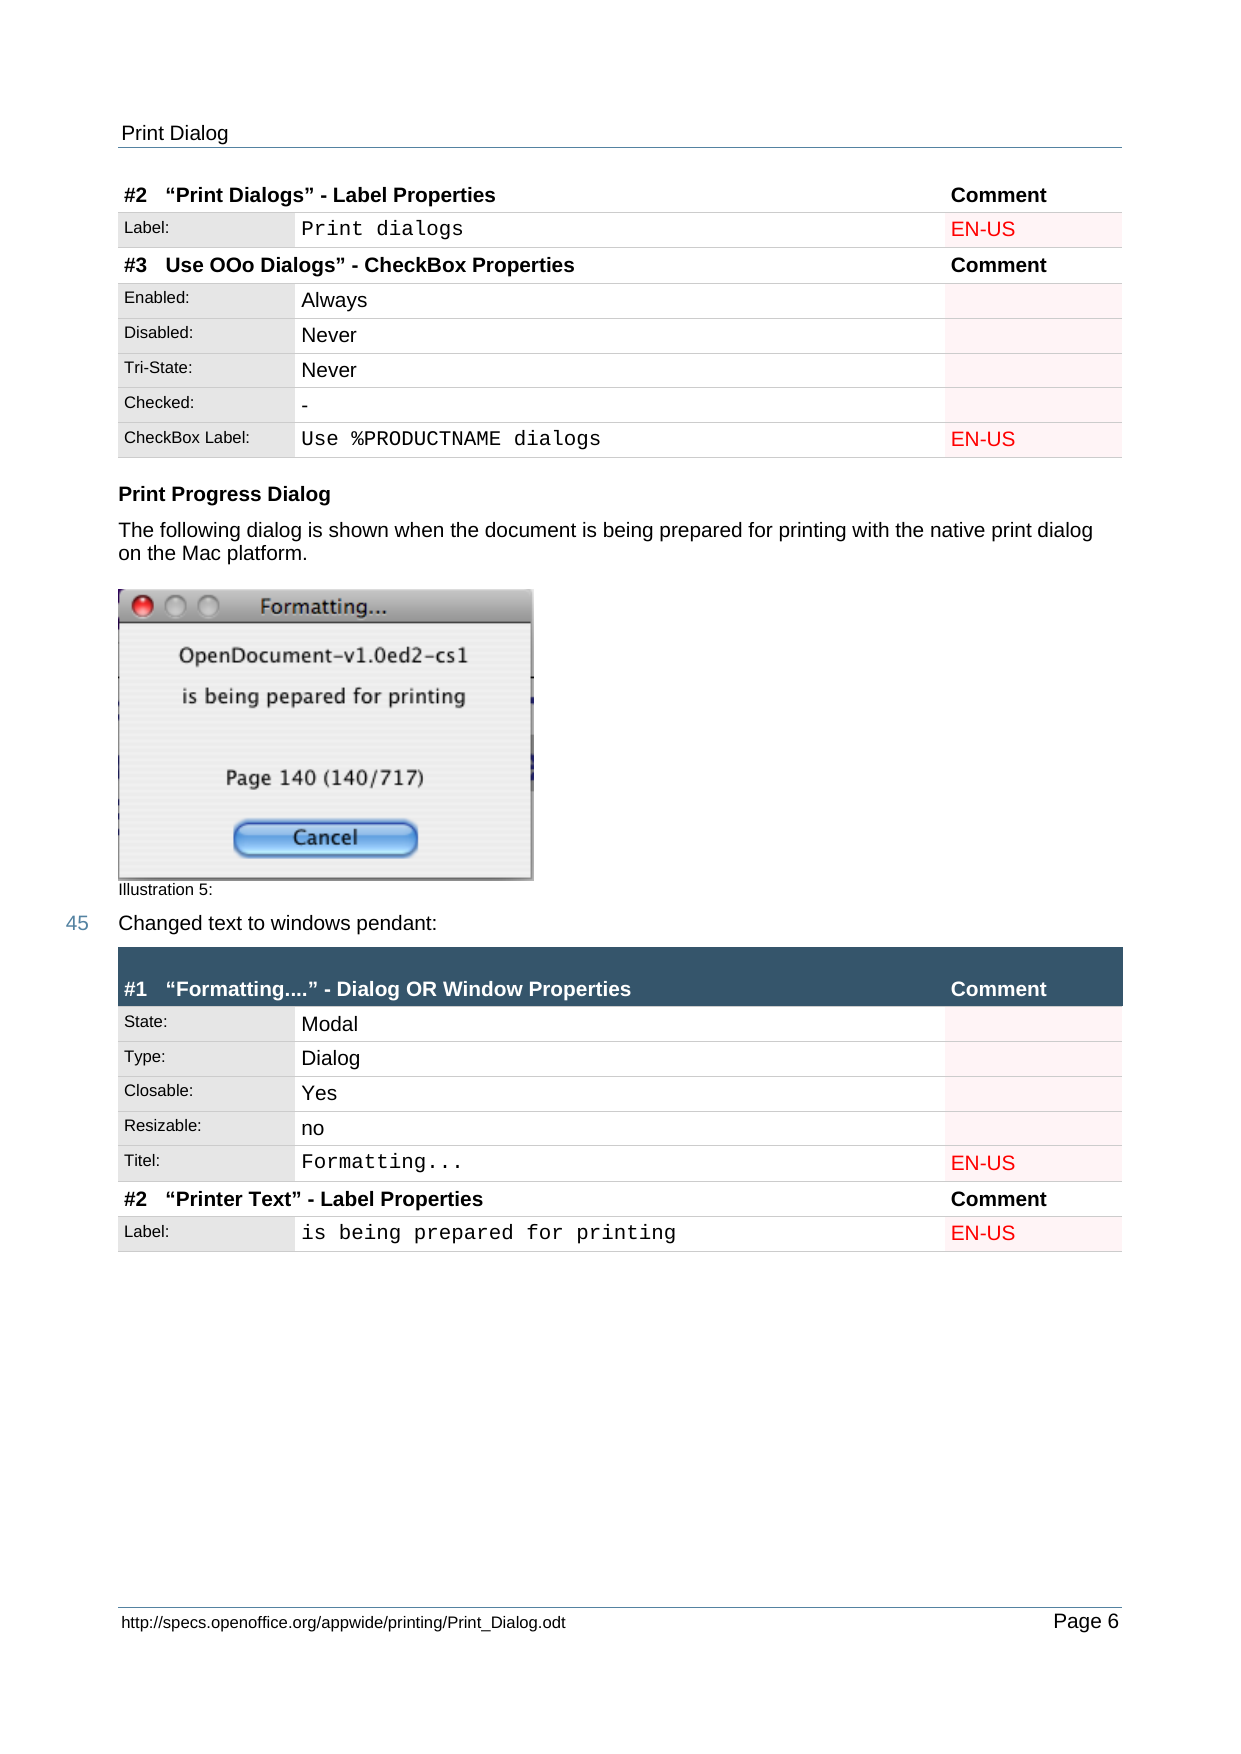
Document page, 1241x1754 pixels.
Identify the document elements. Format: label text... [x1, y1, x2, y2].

table_header “Formatting....” - Dialog OR Window Properties [119, 948, 945, 1006]
table_header “Printer Text” - Label Properties [118, 1182, 945, 1216]
table_cell [945, 1077, 1122, 1111]
table_cell Label: [118, 1217, 295, 1251]
table_cell [945, 1007, 1122, 1041]
text The following dialog is shown when the document is being prepared for printing with the native print dialog on the Mac platform. [118, 518, 1122, 564]
table_cell EN-US [945, 1217, 1122, 1251]
table_cell Label: [118, 213, 295, 247]
table_cell State: [118, 1007, 295, 1041]
table_cell Type: [118, 1042, 295, 1076]
table_cell Use %PRODUCTNAME dialogs [295, 423, 945, 457]
table_cell EN-US [945, 213, 1122, 247]
table_cell Checked: [118, 388, 295, 422]
table_cell Tri-State: [118, 354, 295, 387]
table_cell Yes [295, 1077, 945, 1111]
subtitle Print Progress Dialog [118, 482, 1122, 506]
table_cell Never [295, 354, 945, 387]
table_cell EN-US [945, 1146, 1122, 1181]
table_cell [945, 319, 1122, 353]
table_cell is being prepared for printing [295, 1217, 945, 1251]
table_header “Print Dialogs” - Label Properties [118, 177, 945, 212]
table_cell [945, 388, 1122, 422]
table_cell Resizable: [118, 1112, 295, 1145]
table_header Comment [946, 248, 1122, 283]
table_cell Dialog [295, 1042, 945, 1076]
text Changed text to windows pendant: [118, 911, 1122, 935]
table_header Use OOo Dialogs” - CheckBox Properties [119, 248, 945, 283]
table_cell Disabled: [118, 319, 295, 353]
table_cell Enabled: [118, 284, 295, 318]
table_cell [945, 354, 1122, 387]
table_header Comment [945, 1182, 1122, 1216]
table_cell Never [295, 319, 945, 353]
table_cell Closable: [118, 1077, 295, 1111]
table_cell [945, 1042, 1122, 1076]
table_cell Always [295, 284, 945, 318]
table_cell Print dialogs [295, 213, 945, 247]
table_cell CheckBox Label: [118, 423, 295, 457]
table_cell [945, 1112, 1122, 1145]
table_cell Modal [295, 1007, 945, 1041]
table_cell Formatting... [295, 1146, 945, 1181]
table_header Comment [945, 177, 1122, 212]
table_cell EN-US [945, 423, 1122, 457]
picture [118, 589, 534, 881]
table_header Comment [946, 948, 1122, 1006]
text Illustration 5: [118, 881, 534, 899]
table_cell [945, 284, 1122, 318]
table_cell Titel: [118, 1146, 295, 1181]
table_cell - [295, 388, 945, 422]
table_cell no [295, 1112, 945, 1145]
